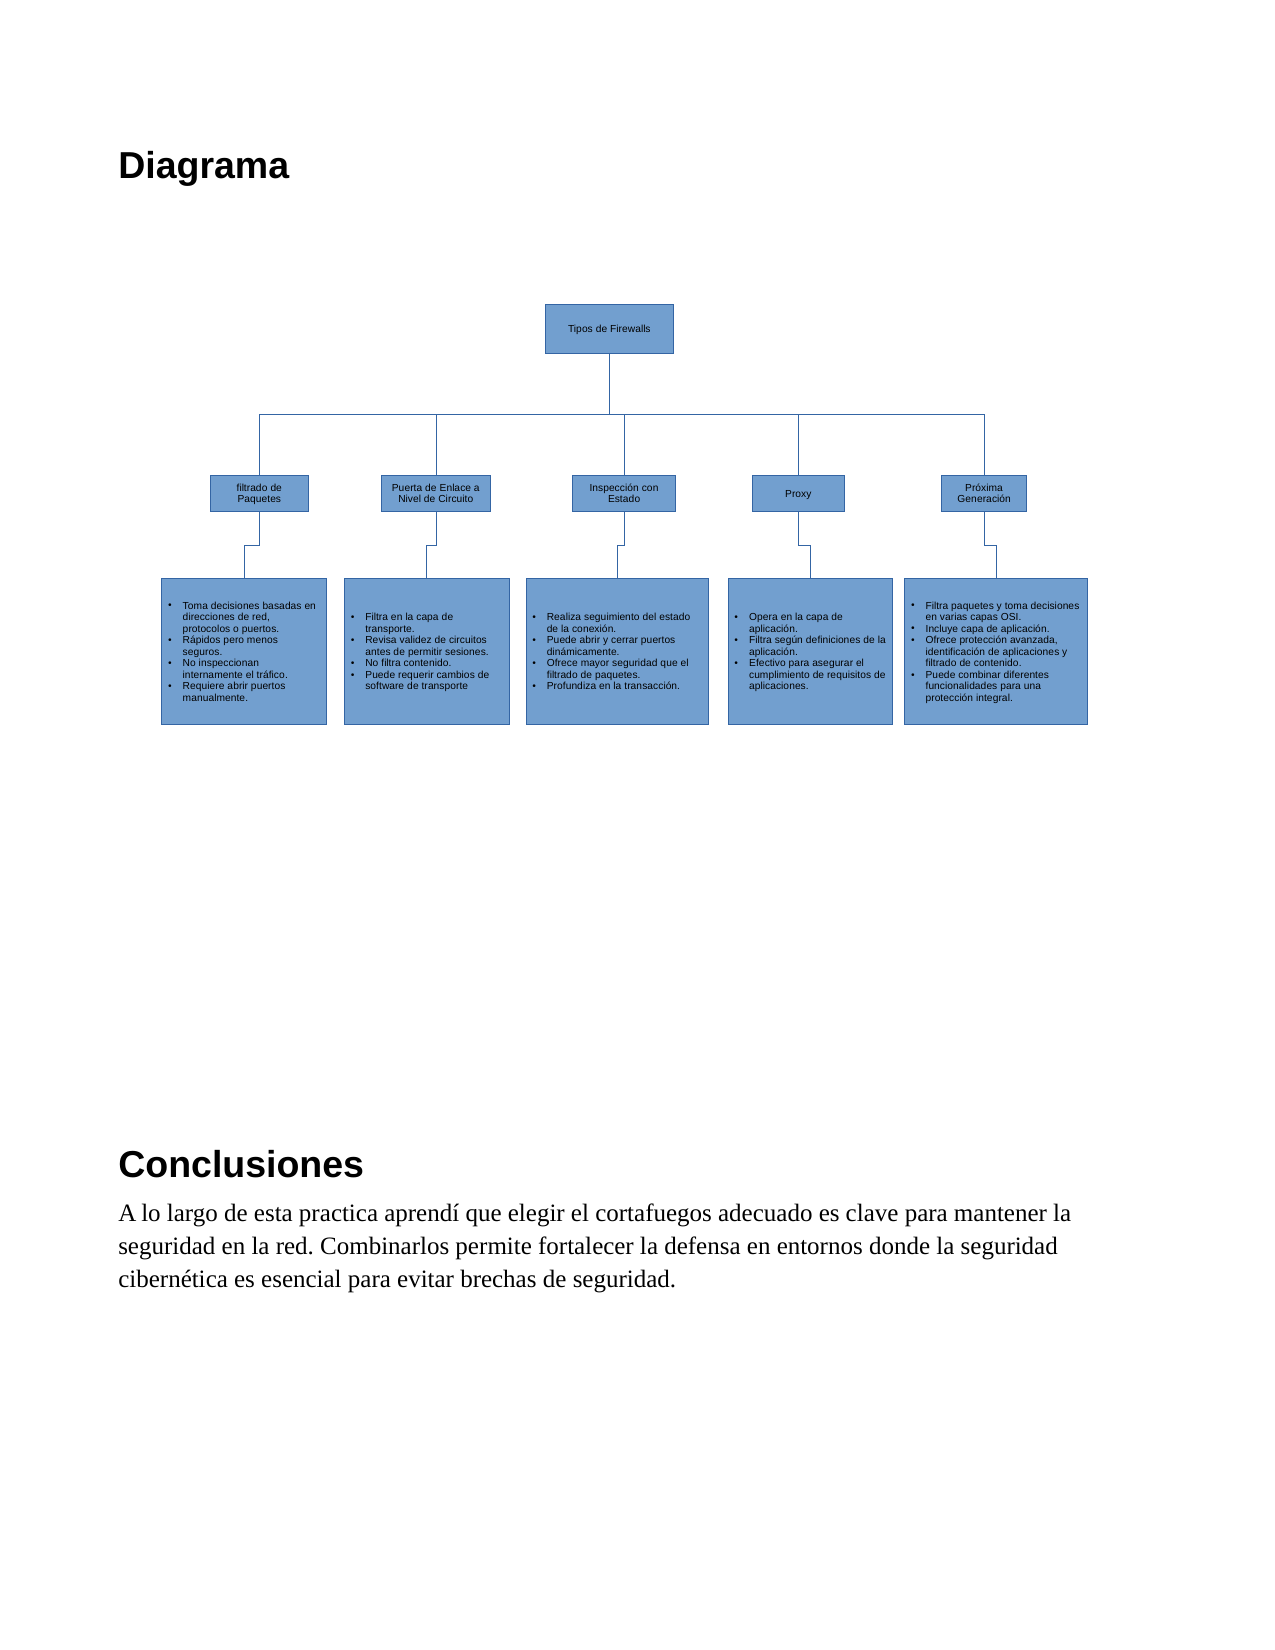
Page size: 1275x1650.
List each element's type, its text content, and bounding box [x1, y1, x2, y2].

subtitle Conclusiones [118, 1143, 1157, 1186]
subtitle Diagrama [118, 143, 1157, 186]
text A lo largo de esta practica aprendí que elegir el cortafuegos adecuado es clave para mantener la seguridad en la red. Combinarlos permite fortalecer la defensa en entornos donde la seguridad cibernética es esencial para evitar brechas de seguridad. [118, 1198, 1157, 1293]
